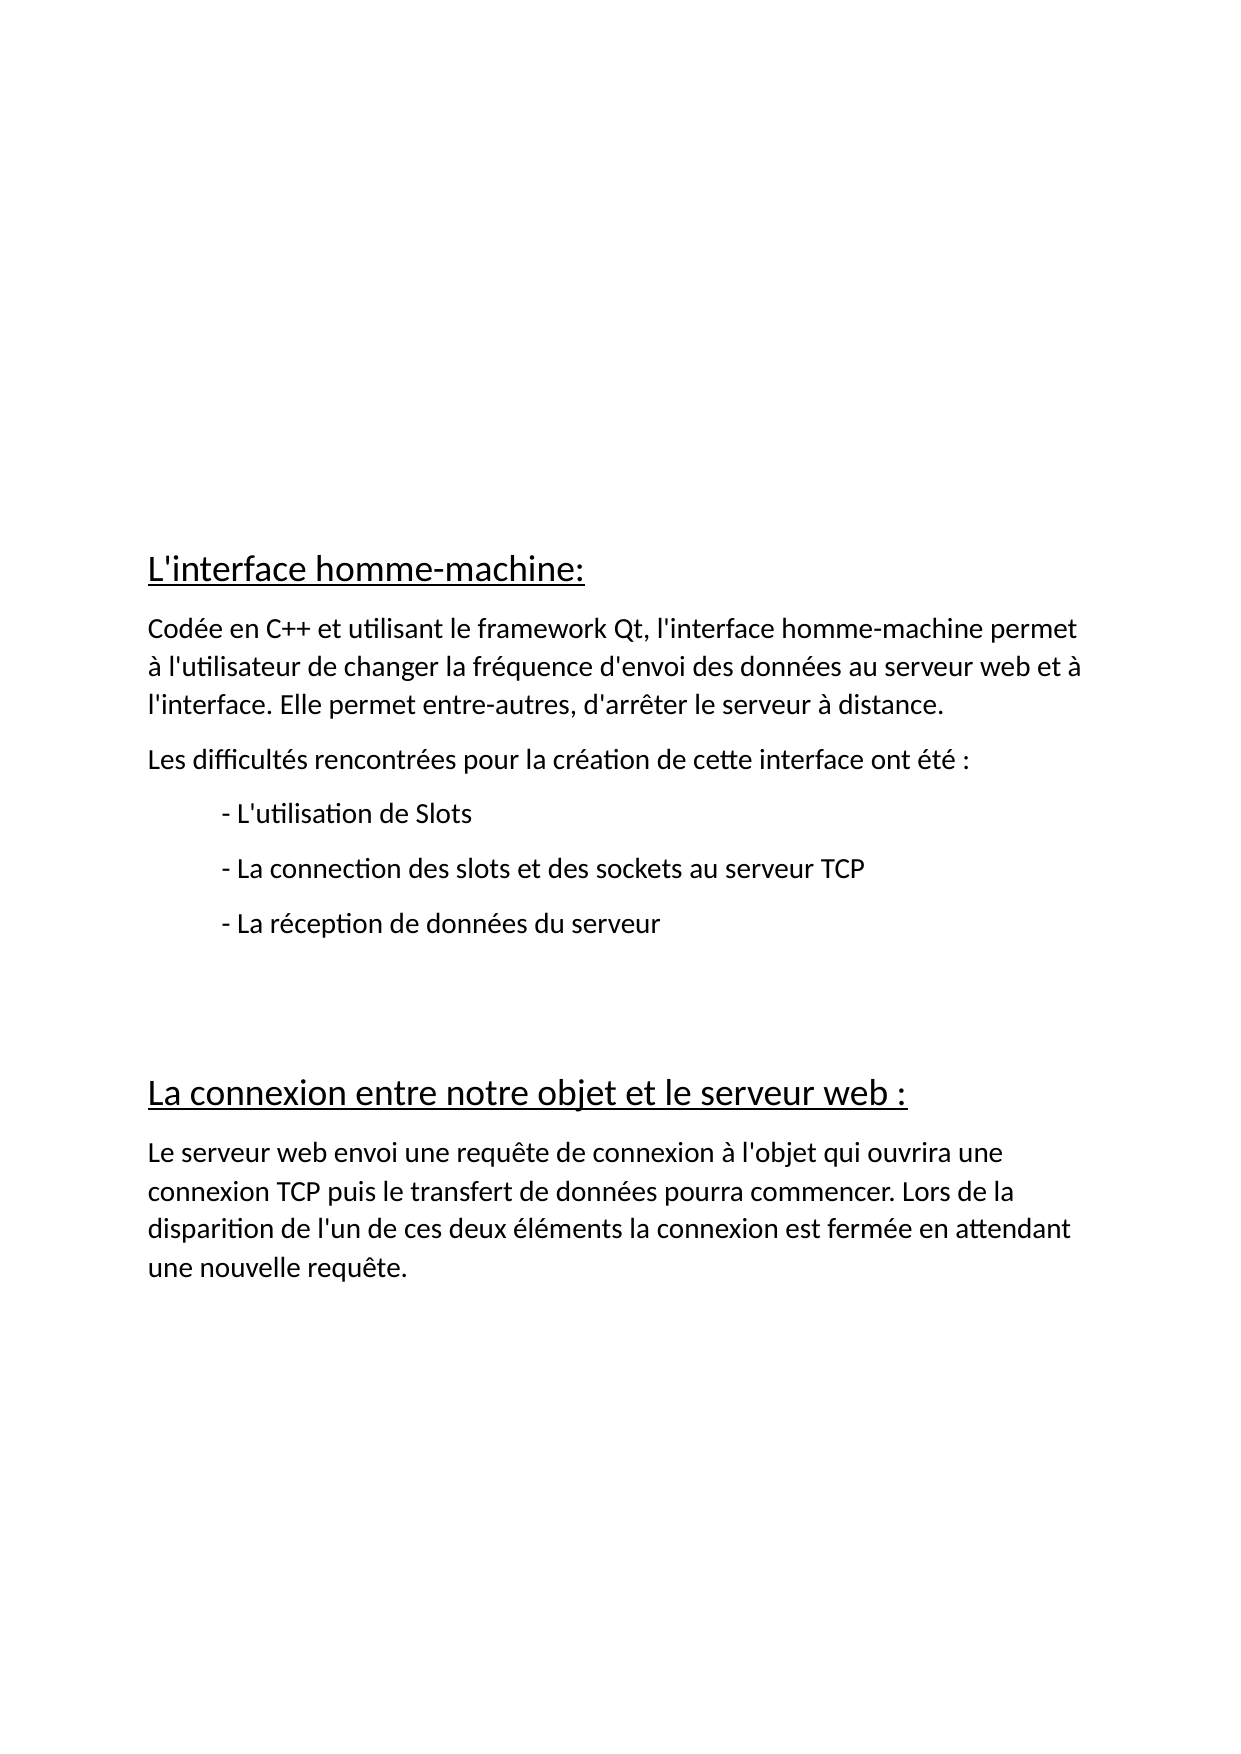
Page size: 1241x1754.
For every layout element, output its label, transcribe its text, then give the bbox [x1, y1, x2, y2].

text Le serveur web envoi une requête de connexion à l'objet qui ouvrira une connexion TCP puis le transfert de données pourra commencer. Lors de la disparition de l'un de ces deux éléments la connexion est fermée en attendant une nouvelle requête. [148, 1134, 1093, 1284]
text - L'utilisation de Slots [148, 796, 1093, 831]
text - La réception de données du serveur [148, 905, 1093, 941]
text L'interface homme-machine: [148, 544, 1093, 590]
text Les difficultés rencontrées pour la création de cette interface ont été : [148, 741, 1093, 776]
text Codée en C++ et utilisant le framework Qt, l'interface homme-machine permet à l'utilisateur de changer la fréquence d'envoi des données au serveur web et à l'interface. Elle permet entre-autres, d'arrêter le serveur à distance. [148, 610, 1093, 722]
text La connexion entre notre objet et le serveur web : [148, 1069, 1093, 1115]
text - La connection des slots et des sockets au serveur TCP [148, 850, 1093, 886]
